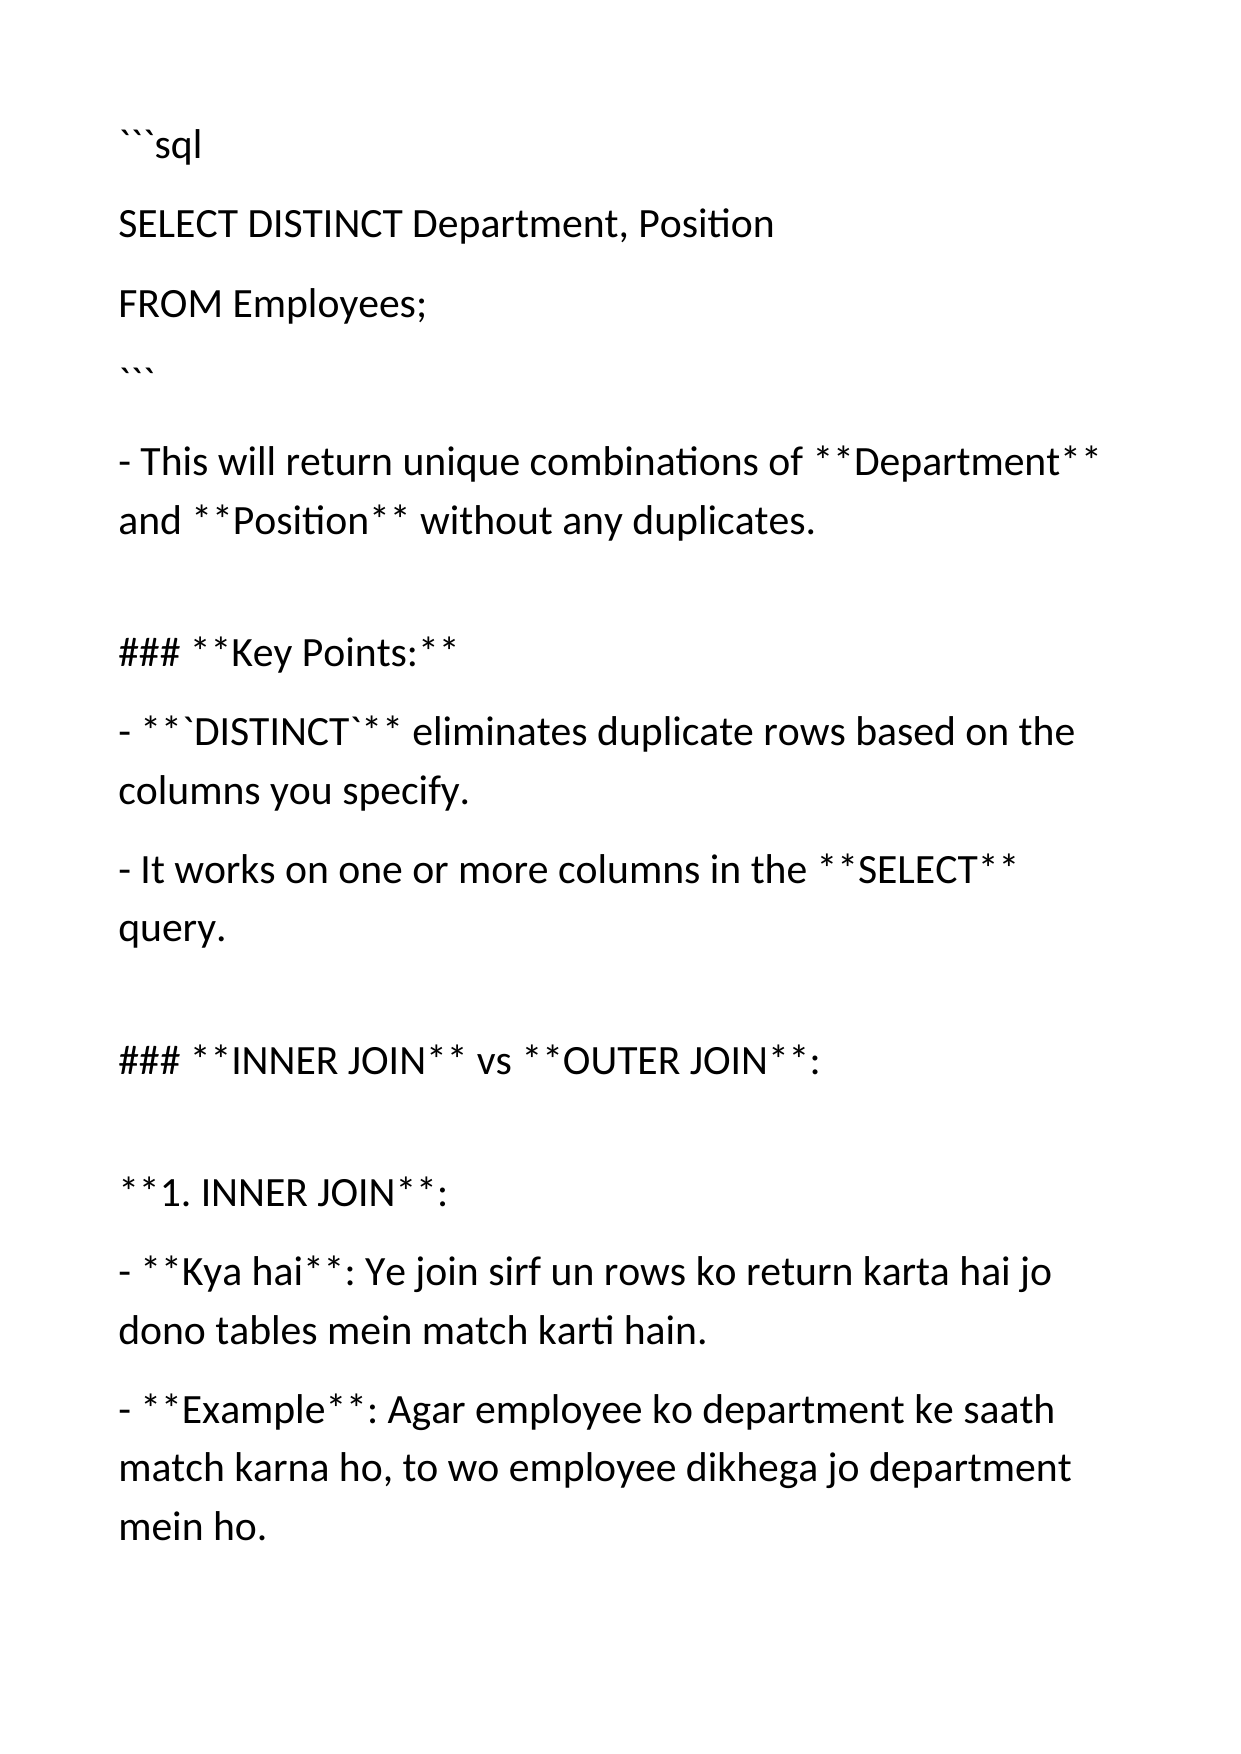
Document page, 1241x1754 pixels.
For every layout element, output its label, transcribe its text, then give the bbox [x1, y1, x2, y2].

text ### **INNER JOIN** vs **OUTER JOIN**: [118, 1034, 1122, 1084]
text - **Example**: Agar employee ko department ke saath match karna ho, to wo employee dikhega jo department mein ho. [118, 1383, 1122, 1551]
text - It works on one or more columns in the **SELECT** query. [118, 843, 1122, 952]
text ### **Key Points:** [118, 626, 1122, 677]
text SELECT DISTINCT Department, Position [118, 197, 1122, 248]
text **1. INNER JOIN**: [118, 1166, 1122, 1217]
text ```sql [118, 118, 1122, 169]
text - **Kya hai**: Ye join sirf un rows ko return karta hai jo dono tables mein match karti hain. [118, 1245, 1122, 1354]
text - This will return unique combinations of **Department** and **Position** without any duplicates. [118, 435, 1122, 544]
text FROM Employees; [118, 277, 1122, 327]
text - **`DISTINCT`** eliminates duplicate rows based on the columns you specify. [118, 705, 1122, 814]
text ``` [118, 356, 1122, 407]
